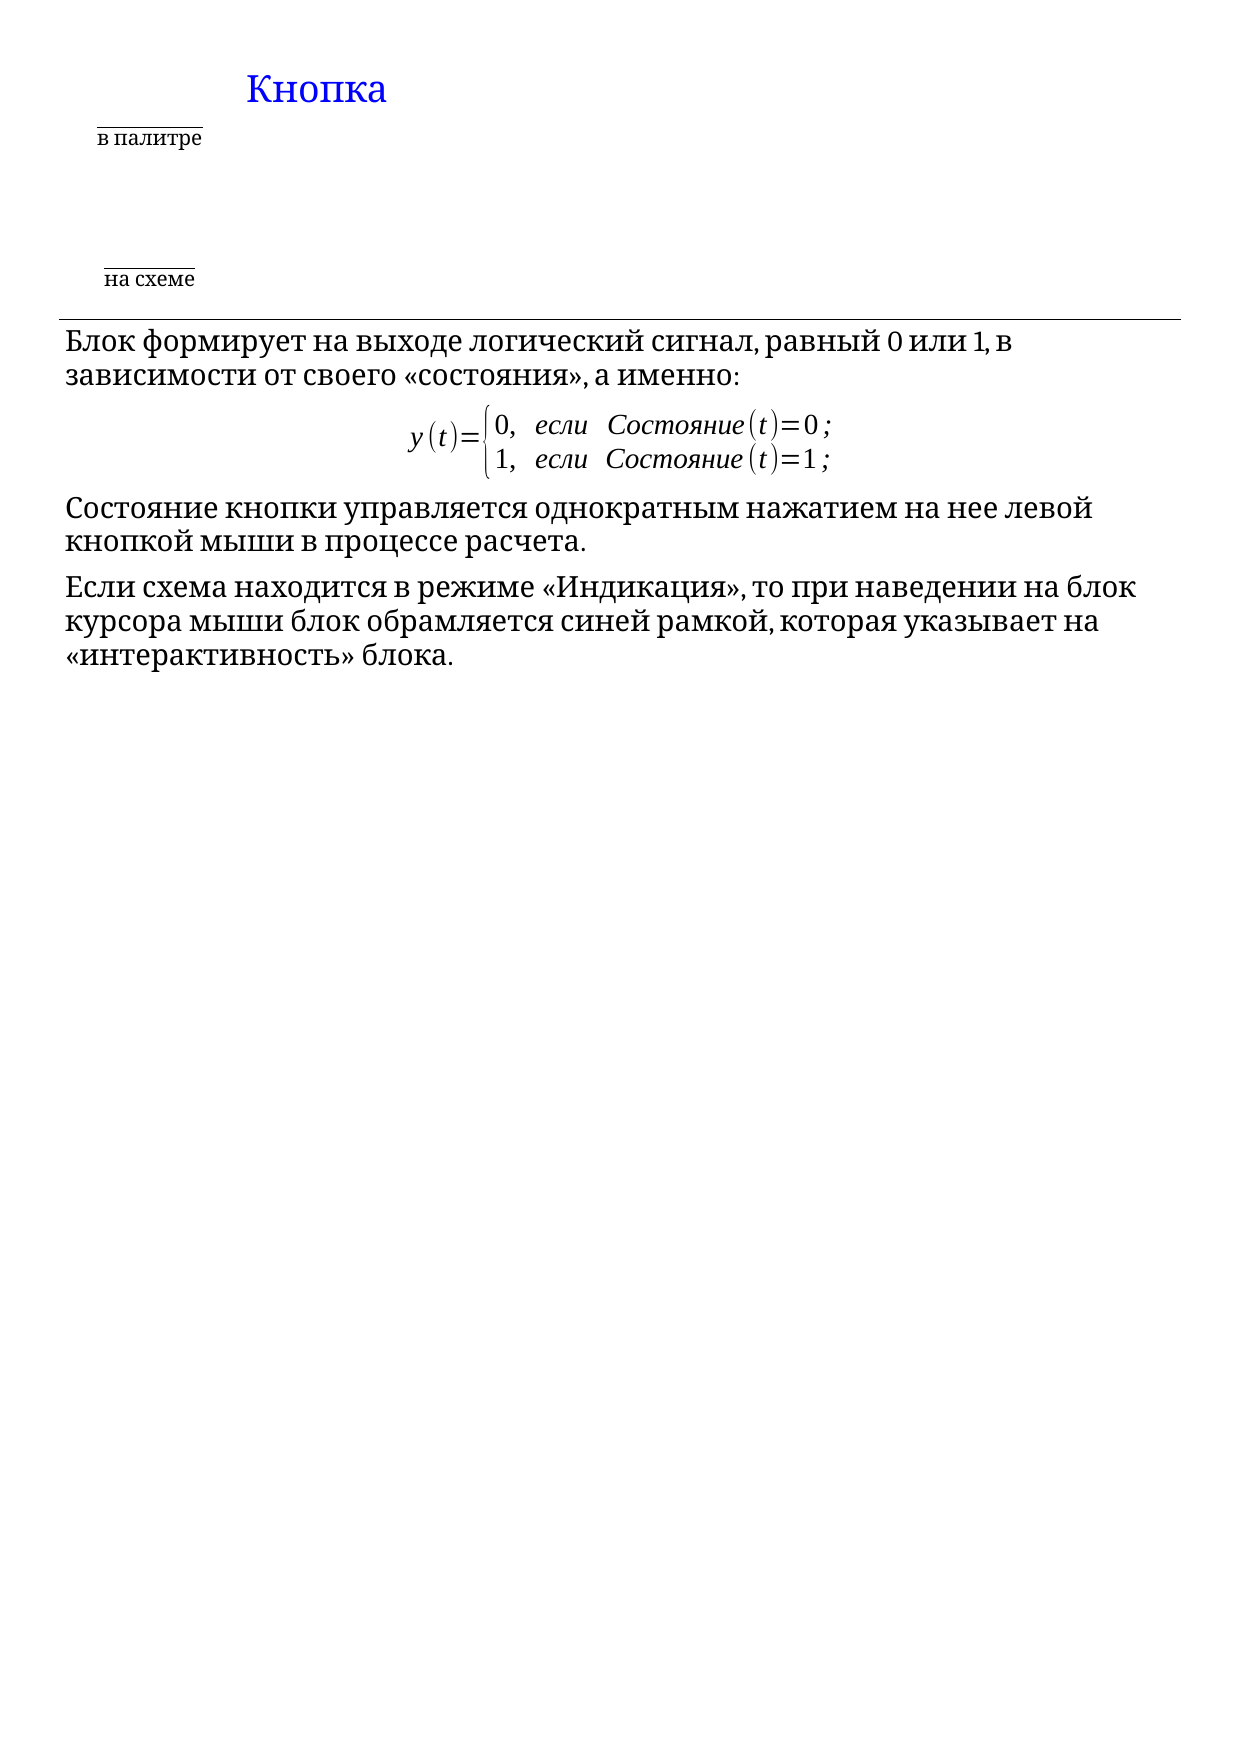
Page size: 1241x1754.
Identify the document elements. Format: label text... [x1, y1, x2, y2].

table_header [59, 59, 240, 121]
table_cell [59, 178, 240, 262]
table_cell на схеме [59, 262, 240, 319]
table_cell [240, 262, 1181, 319]
table_cell Блок формирует на выходе логический сигнал, равный 0 или 1, в зависимости от своего «состояния», а именно: Состояние кнопки управляется однократным нажатием на нее левой кнопкой мыши в процессе расчета. Если схема находится в режиме «Индикация», то при наведении на блок курсора мыши блок обрамляется синей рамкой, которая указывает на «интерактивность» блока. [59, 320, 1181, 691]
table_cell [240, 121, 1181, 178]
table_cell в палитре [59, 121, 240, 178]
table_header Кнопка [240, 59, 1181, 121]
table_cell [240, 178, 1181, 262]
